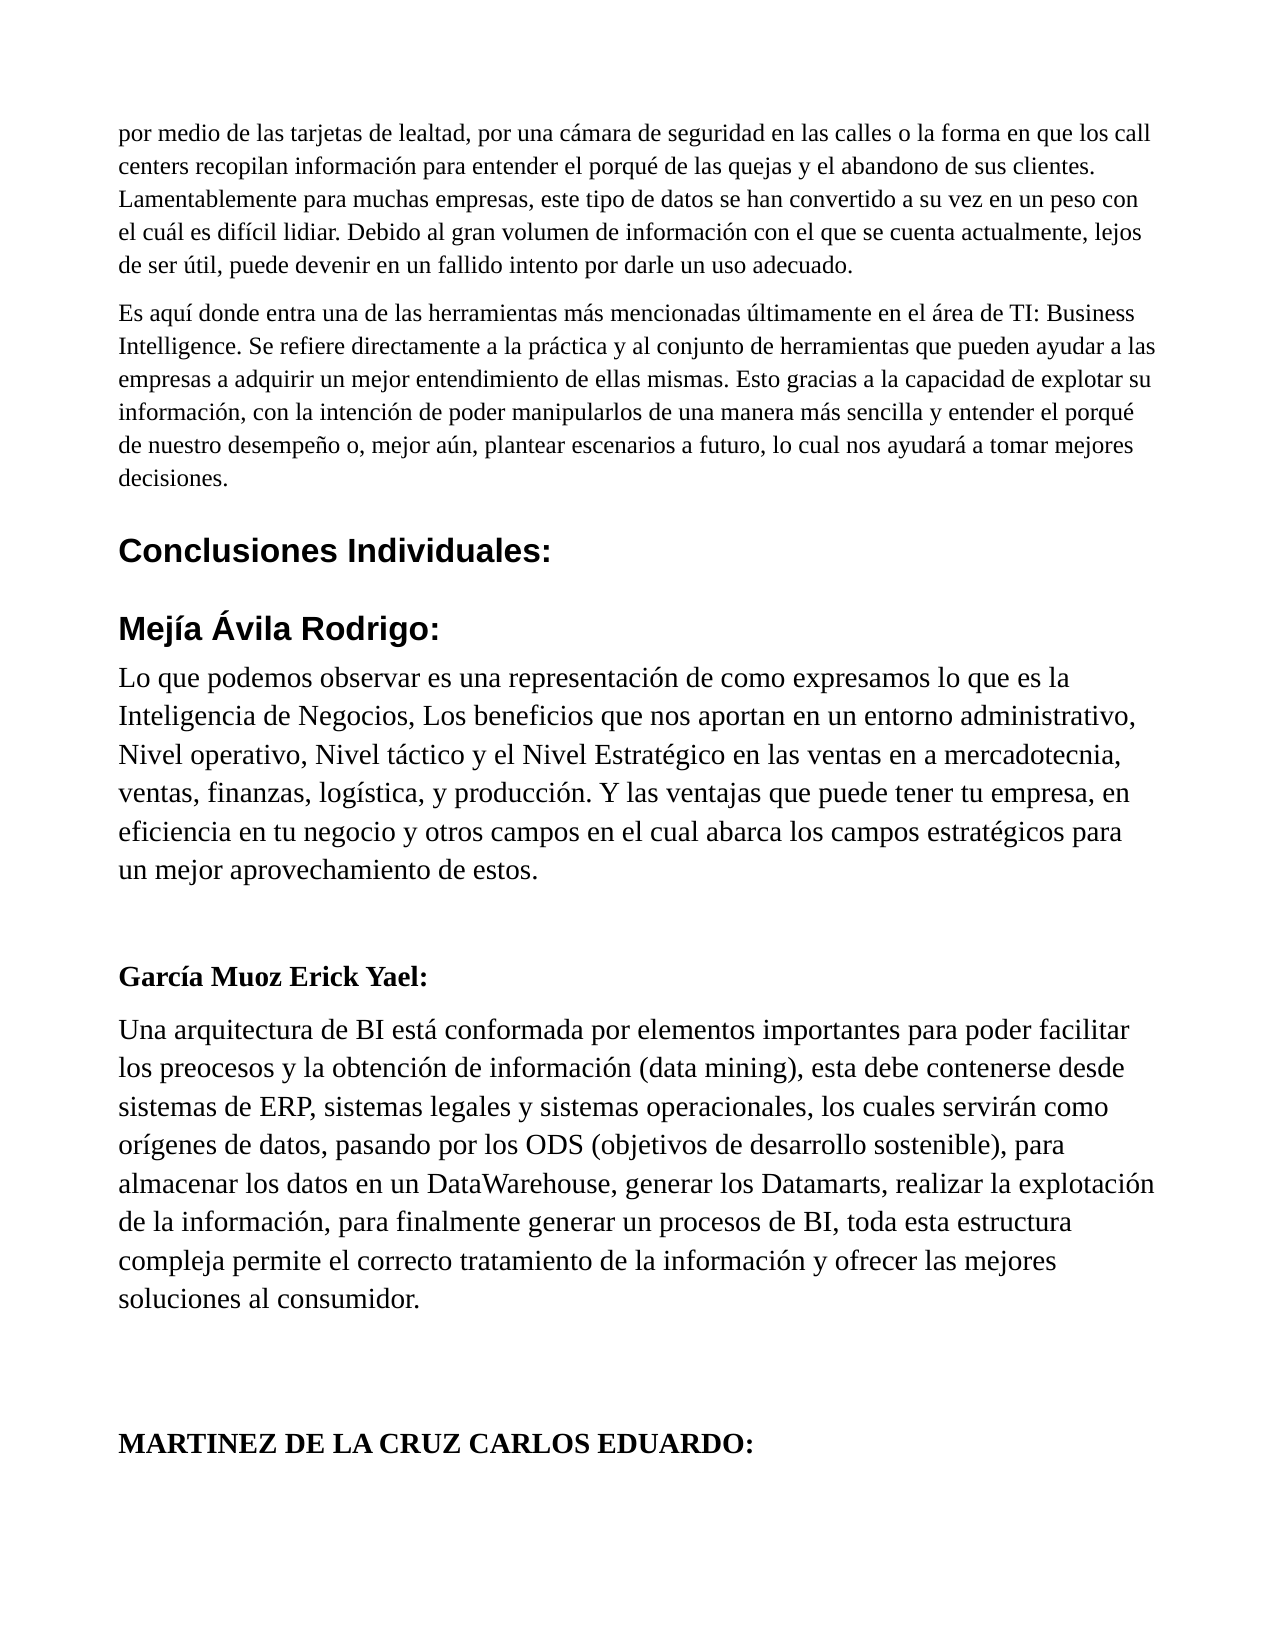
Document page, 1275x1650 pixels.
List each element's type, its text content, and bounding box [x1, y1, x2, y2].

subtitle Conclusiones Individuales: Mejía Ávila Rodrigo: [118, 531, 1157, 647]
text Lo que podemos observar es una representación de como expresamos lo que es la Inteligencia de Negocios, Los beneficios que nos aportan en un entorno administrativo, Nivel operativo, Nivel táctico y el Nivel Estratégico en las ventas en a mercadotecnia, ventas, finanzas, logística, y producción. Y las ventajas que puede tener tu empresa, en eficiencia en tu negocio y otros campos en el cual abarca los campos estratégicos para un mejor aprovechamiento de estos. [118, 660, 1157, 886]
text por medio de las tarjetas de lealtad, por una cámara de seguridad en las calles o la forma en que los call centers recopilan información para entender el porqué de las quejas y el abandono de sus clientes. Lamentablemente para muchas empresas, este tipo de datos se han convertido a su vez en un peso con el cuál es difícil lidiar. Debido al gran volumen de información con el que se cuenta actualmente, lejos de ser útil, puede devenir en un fallido intento por darle un uso adecuado. [118, 118, 1157, 279]
text García Muoz Erick Yael: [118, 959, 1157, 992]
text Una arquitectura de BI está conformada por elementos importantes para poder facilitar los preocesos y la obtención de información (data mining), esta debe contenerse desde sistemas de ERP, sistemas legales y sistemas operacionales, los cuales servirán como orígenes de datos, pasando por los ODS (objetivos de desarrollo sostenible), para almacenar los datos en un DataWarehouse, generar los Datamarts, realizar la explotación de la información, para finalmente generar un procesos de BI, toda esta estructura compleja permite el correcto tratamiento de la información y ofrecer las mejores soluciones al consumidor. [118, 1012, 1157, 1315]
text Es aquí donde entra una de las herramientas más mencionadas últimamente en el área de TI: Business Intelligence. Se refiere directamente a la práctica y al conjunto de herramientas que pueden ayudar a las empresas a adquirir un mejor entendimiento de ellas mismas. Esto gracias a la capacidad de explotar su información, con la intención de poder manipularlos de una manera más sencilla y entender el porqué de nuestro desempeño o, mejor aún, plantear escenarios a futuro, lo cual nos ayudará a tomar mejores decisiones. [118, 298, 1157, 492]
text MARTINEZ DE LA CRUZ CARLOS EDUARDO: [118, 1388, 1157, 1460]
